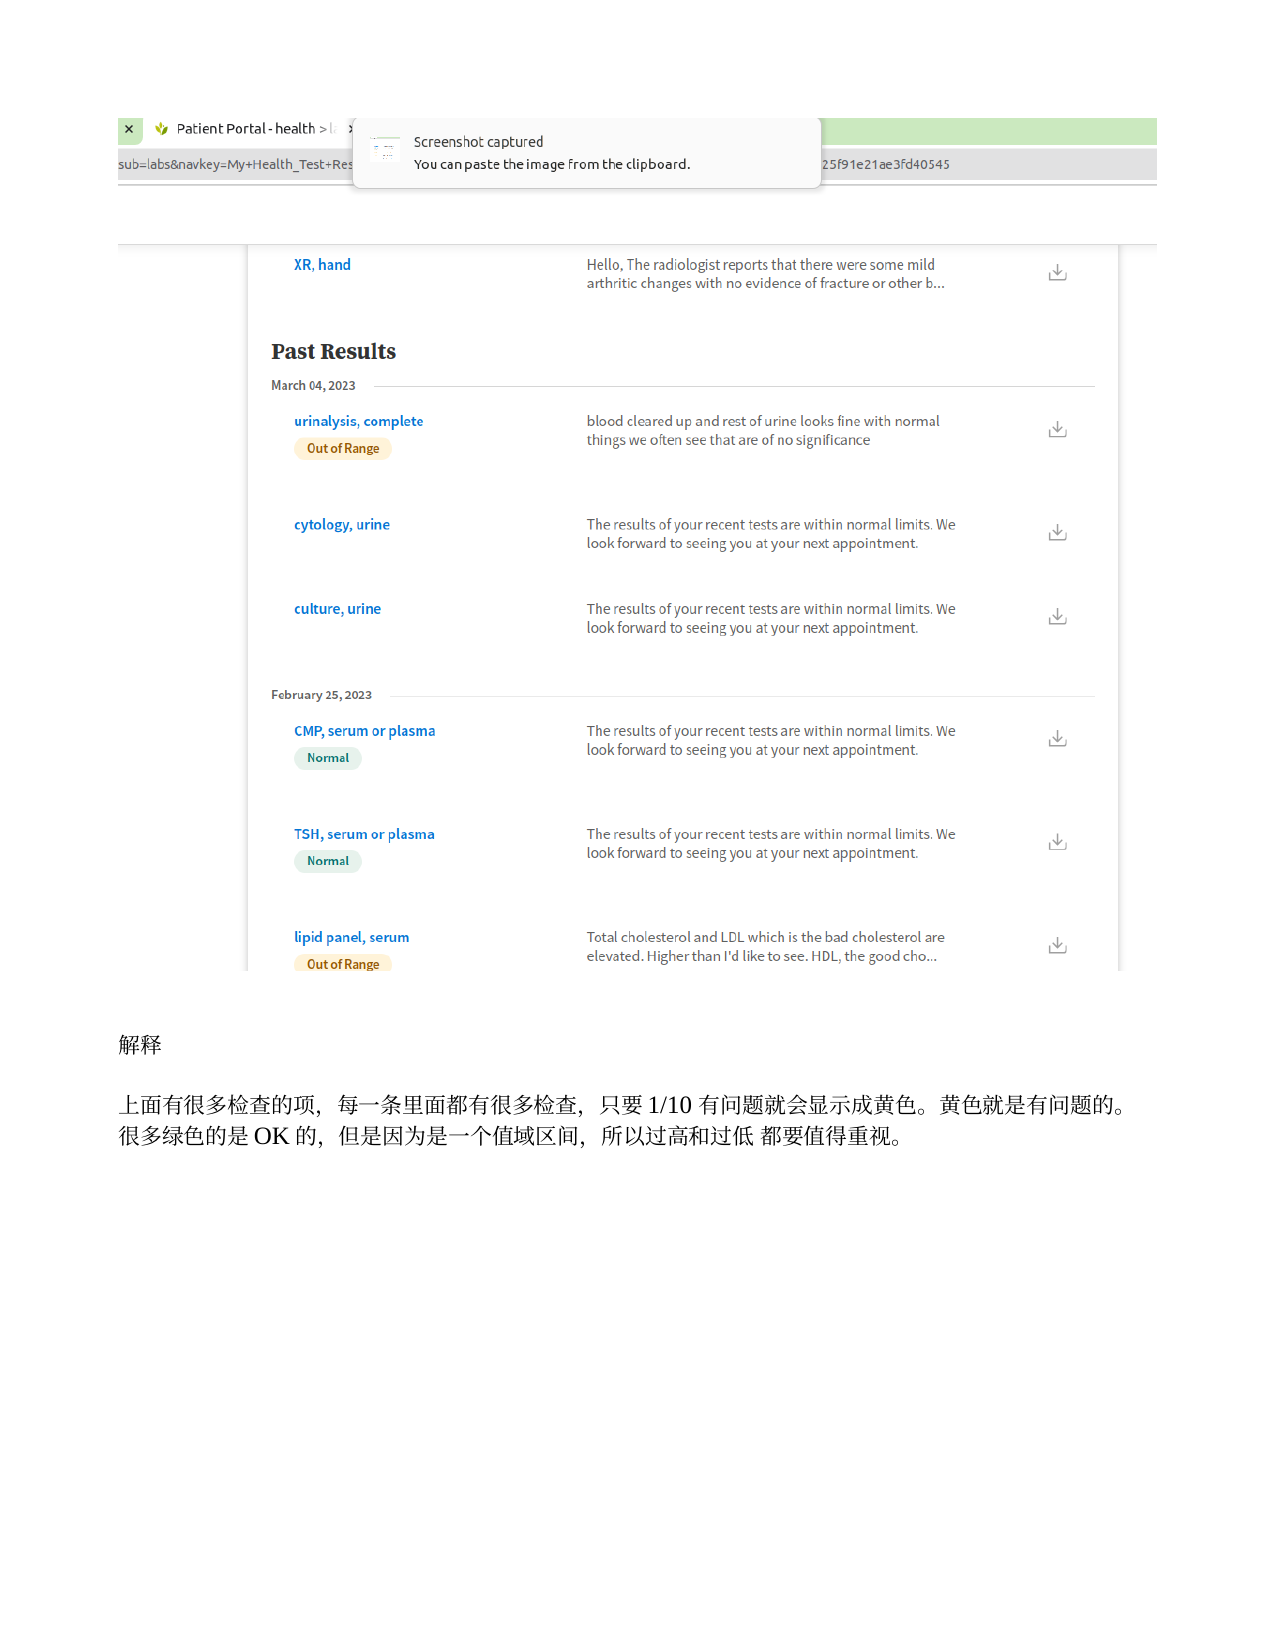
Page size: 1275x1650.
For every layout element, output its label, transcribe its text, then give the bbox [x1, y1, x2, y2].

text 很多绿色的是OK的，但是因为是一个值域区间，所以过高和过低 都要值得重视。 [118, 1119, 1157, 1151]
text 解释 [118, 1028, 1157, 1059]
text 上面有很多检查的项，每一条里面都有很多检查，只要1/10 有问题就会显示成黄色。黄色就是有问题的。 [118, 1088, 1157, 1119]
picture [118, 118, 1157, 971]
